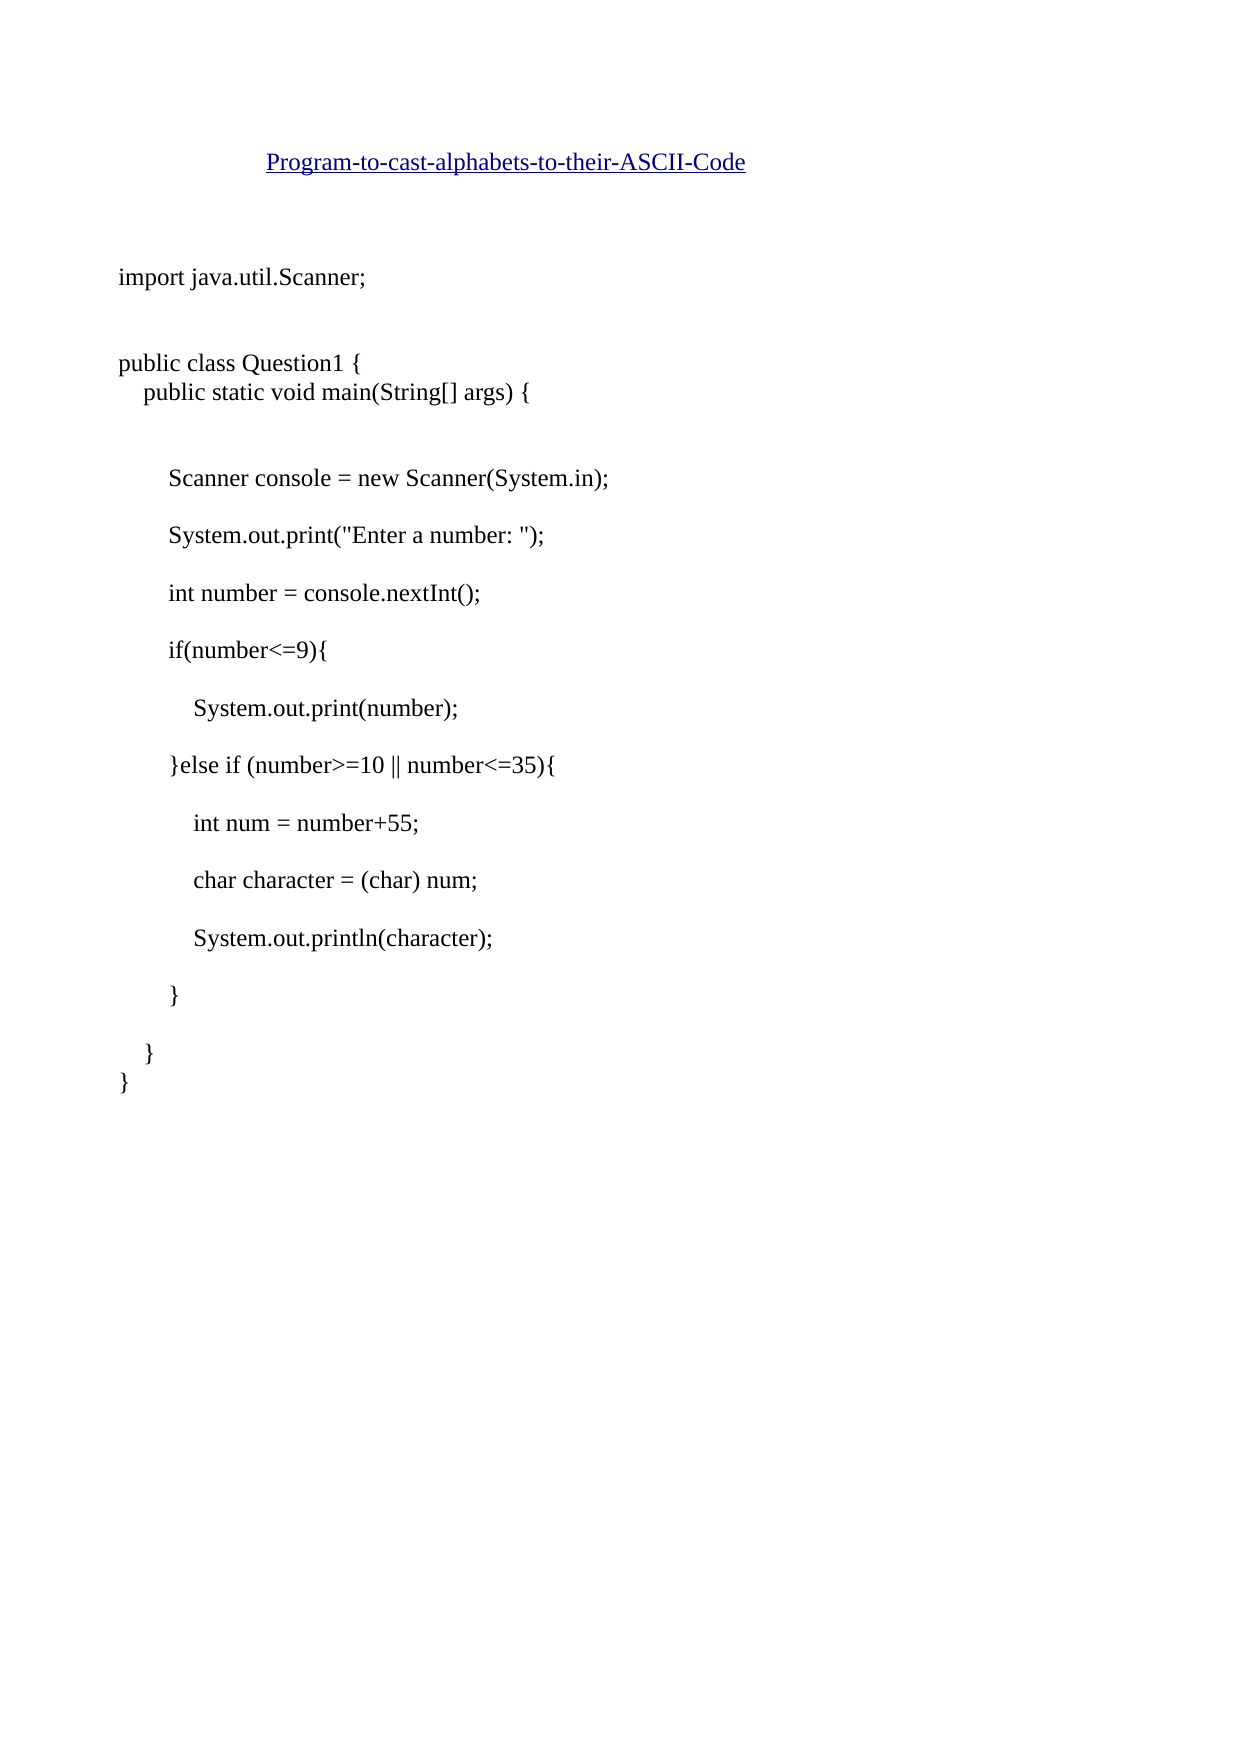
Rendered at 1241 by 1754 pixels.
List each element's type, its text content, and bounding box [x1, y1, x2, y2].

text System.out.println(character); [118, 894, 1122, 952]
text if(number<=9){ [118, 607, 1122, 664]
text public class Question1 { public static void main(String[] args) { [118, 319, 1122, 406]
text import java.util.Scanner; [118, 262, 1122, 291]
text } } } [118, 952, 1122, 1096]
text }else if (number>=10 || number<=35){ [118, 722, 1122, 779]
text System.out.print(number); [118, 664, 1122, 722]
text char character = (char) num; [118, 837, 1122, 894]
text Program-to-cast-alphabets-to-their-ASCII-Code [118, 147, 1122, 176]
text int number = console.nextInt(); [118, 549, 1122, 607]
text int num = number+55; [118, 779, 1122, 837]
text System.out.print("Enter a number: "); [118, 492, 1122, 549]
text Scanner console = new Scanner(System.in); [118, 434, 1122, 492]
